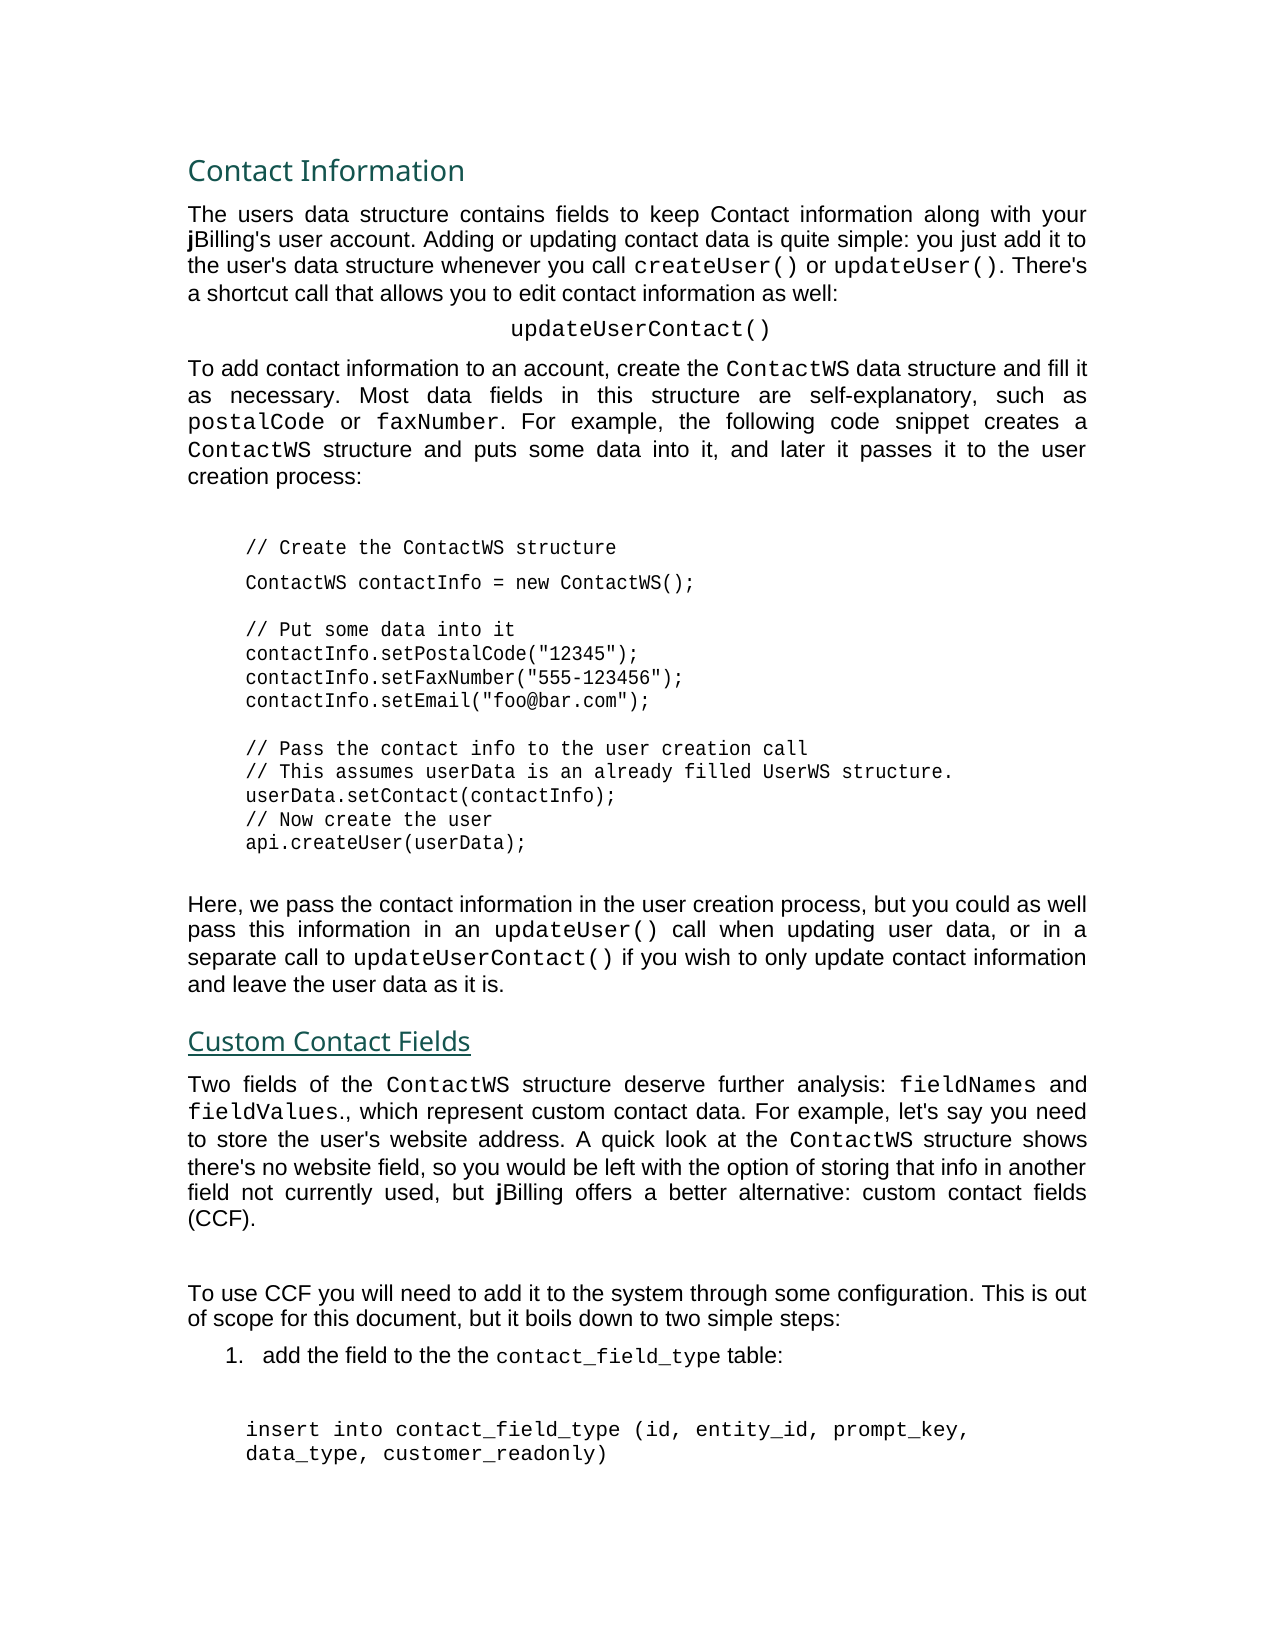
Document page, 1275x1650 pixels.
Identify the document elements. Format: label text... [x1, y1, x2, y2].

text updateUserContact() [187, 318, 1087, 344]
text insert into contact_field_type (id, entity_id, prompt_key, data_type, customer_readonly) [245, 1419, 1087, 1467]
subtitle Custom Contact Fields [187, 1023, 1087, 1059]
text To use CCF you will need to add it to the system through some configuration. This is out of scope for this document, but it boils down to two simple steps: [187, 1280, 1087, 1331]
text contactInfo.setPostalCode("12345"); [245, 643, 1087, 667]
text // Pass the contact info to the user creation call [245, 738, 1087, 761]
text contactInfo.setFaxNumber("555-123456"); [245, 667, 1087, 690]
text userData.setContact(contactInfo); [245, 785, 1087, 808]
text Here, we pass the contact information in the user creation process, but you could as well pass this information in an updateUser() call when updating user data, or in a separate call to updateUserContact() if you wish to only update contact information and leave the user data as it is. [187, 891, 1087, 998]
text To add contact information to an account, create the ContactWS data structure and fill it as necessary. Most data fields in this structure are self-explanatory, such as postalCode or faxNumber. For example, the following code snippet creates a ContactWS structure and puts some data into it, and later it passes it to the user creation process: [187, 355, 1087, 489]
text // This assumes userData is an already filled UserWS structure. [245, 761, 1087, 785]
text api.createUser(userData); [245, 832, 1087, 856]
list add the field to the the contact_field_type table: [225, 1343, 1087, 1370]
text contactInfo.setEmail("foo@bar.com"); [245, 690, 1087, 714]
subtitle Contact Information [187, 150, 1087, 190]
text The users data structure contains fields to keep Contact information along with your jBilling's user account. Adding or updating contact data is quite simple: you just add it to the user's data structure whenever you call createUser() or updateUser(). There's a shortcut call that allows you to edit contact information as well: [187, 201, 1087, 306]
text // Now create the user [245, 808, 1087, 832]
text // Put some data into it [245, 619, 1087, 643]
text ContactWS contactInfo = new ContactWS(); [245, 572, 1087, 596]
text // Create the ContactWS structure [245, 537, 1087, 560]
text Two fields of the ContactWS structure deserve further analysis: fieldNames and fieldValues., which represent custom contact data. For example, let's say you need to store the user's website address. A quick look at the ContactWS structure shows there's no website field, so you would be left with the option of storing that info in another field not currently used, but jBilling offers a better alternative: custom contact fields (CCF). [187, 1071, 1087, 1231]
